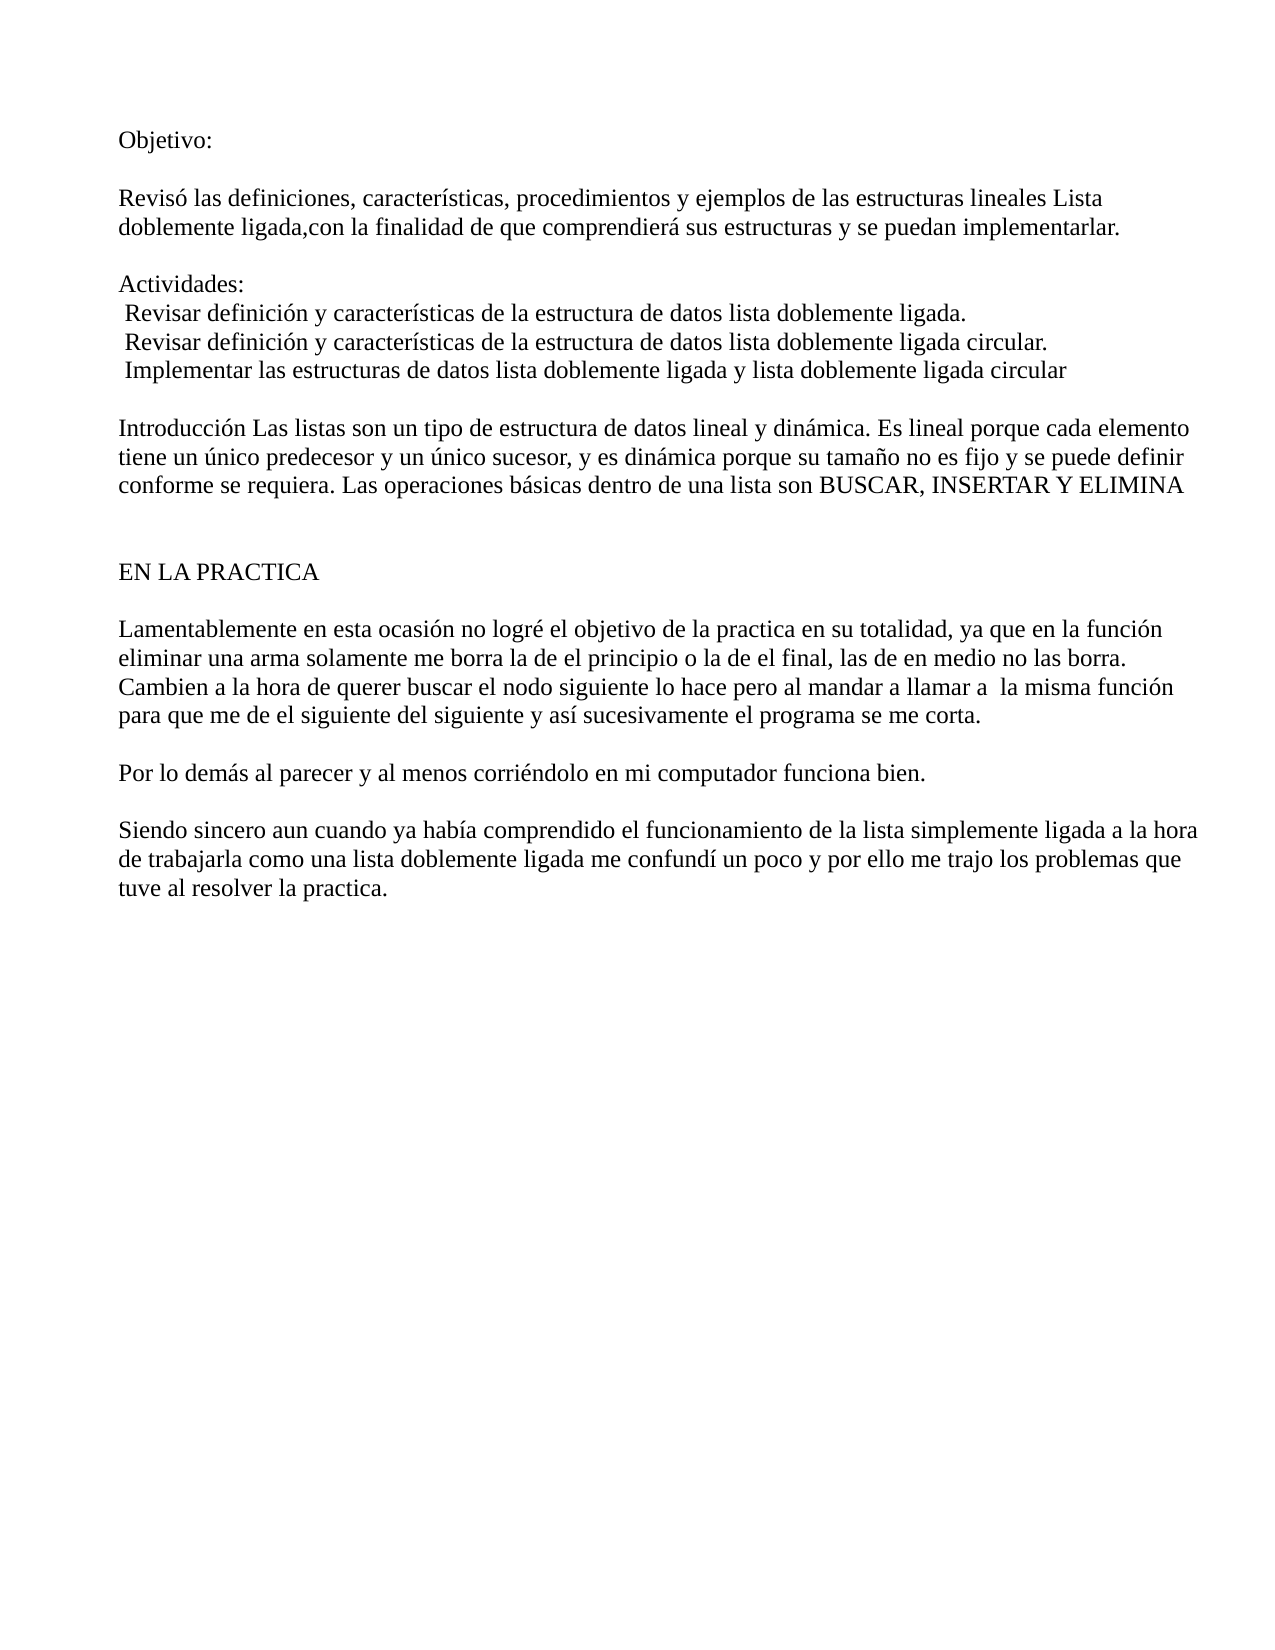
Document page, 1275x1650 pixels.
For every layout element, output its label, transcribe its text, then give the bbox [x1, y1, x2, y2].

text  Implementar las estructuras de datos lista doblemente ligada y lista doblemente ligada circular [118, 355, 1205, 384]
text Introducción Las listas son un tipo de estructura de datos lineal y dinámica. Es lineal porque cada elemento tiene un único predecesor y un único sucesor, y es dinámica porque su tamaño no es fijo y se puede definir conforme se requiera. Las operaciones básicas dentro de una lista son BUSCAR, INSERTAR Y ELIMINA [118, 413, 1205, 499]
text Objetivo: [118, 125, 1205, 154]
text Por lo demás al parecer y al menos corriéndolo en mi computador funciona bien. [118, 758, 1205, 787]
text Siendo sincero aun cuando ya había comprendido el funcionamiento de la lista simplemente ligada a la hora de trabajarla como una lista doblemente ligada me confundí un poco y por ello me trajo los problemas que tuve al resolver la practica. [118, 815, 1205, 902]
text Revisó las definiciones, características, procedimientos y ejemplos de las estructuras lineales Lista doblemente ligada,con la finalidad de que comprendierá sus estructuras y se puedan implementarlar. [118, 183, 1205, 240]
text Cambien a la hora de querer buscar el nodo siguiente lo hace pero al mandar a llamar a la misma función para que me de el siguiente del siguiente y así sucesivamente el programa se me corta. [118, 672, 1205, 729]
text  Revisar definición y características de la estructura de datos lista doblemente ligada circular. [118, 327, 1205, 355]
text Lamentablemente en esta ocasión no logré el objetivo de la practica en su totalidad, ya que en la función eliminar una arma solamente me borra la de el principio o la de el final, las de en medio no las borra. [118, 614, 1205, 672]
text EN LA PRACTICA [118, 557, 1205, 585]
text Actividades: [118, 269, 1205, 298]
text  Revisar definición y características de la estructura de datos lista doblemente ligada. [118, 298, 1205, 327]
